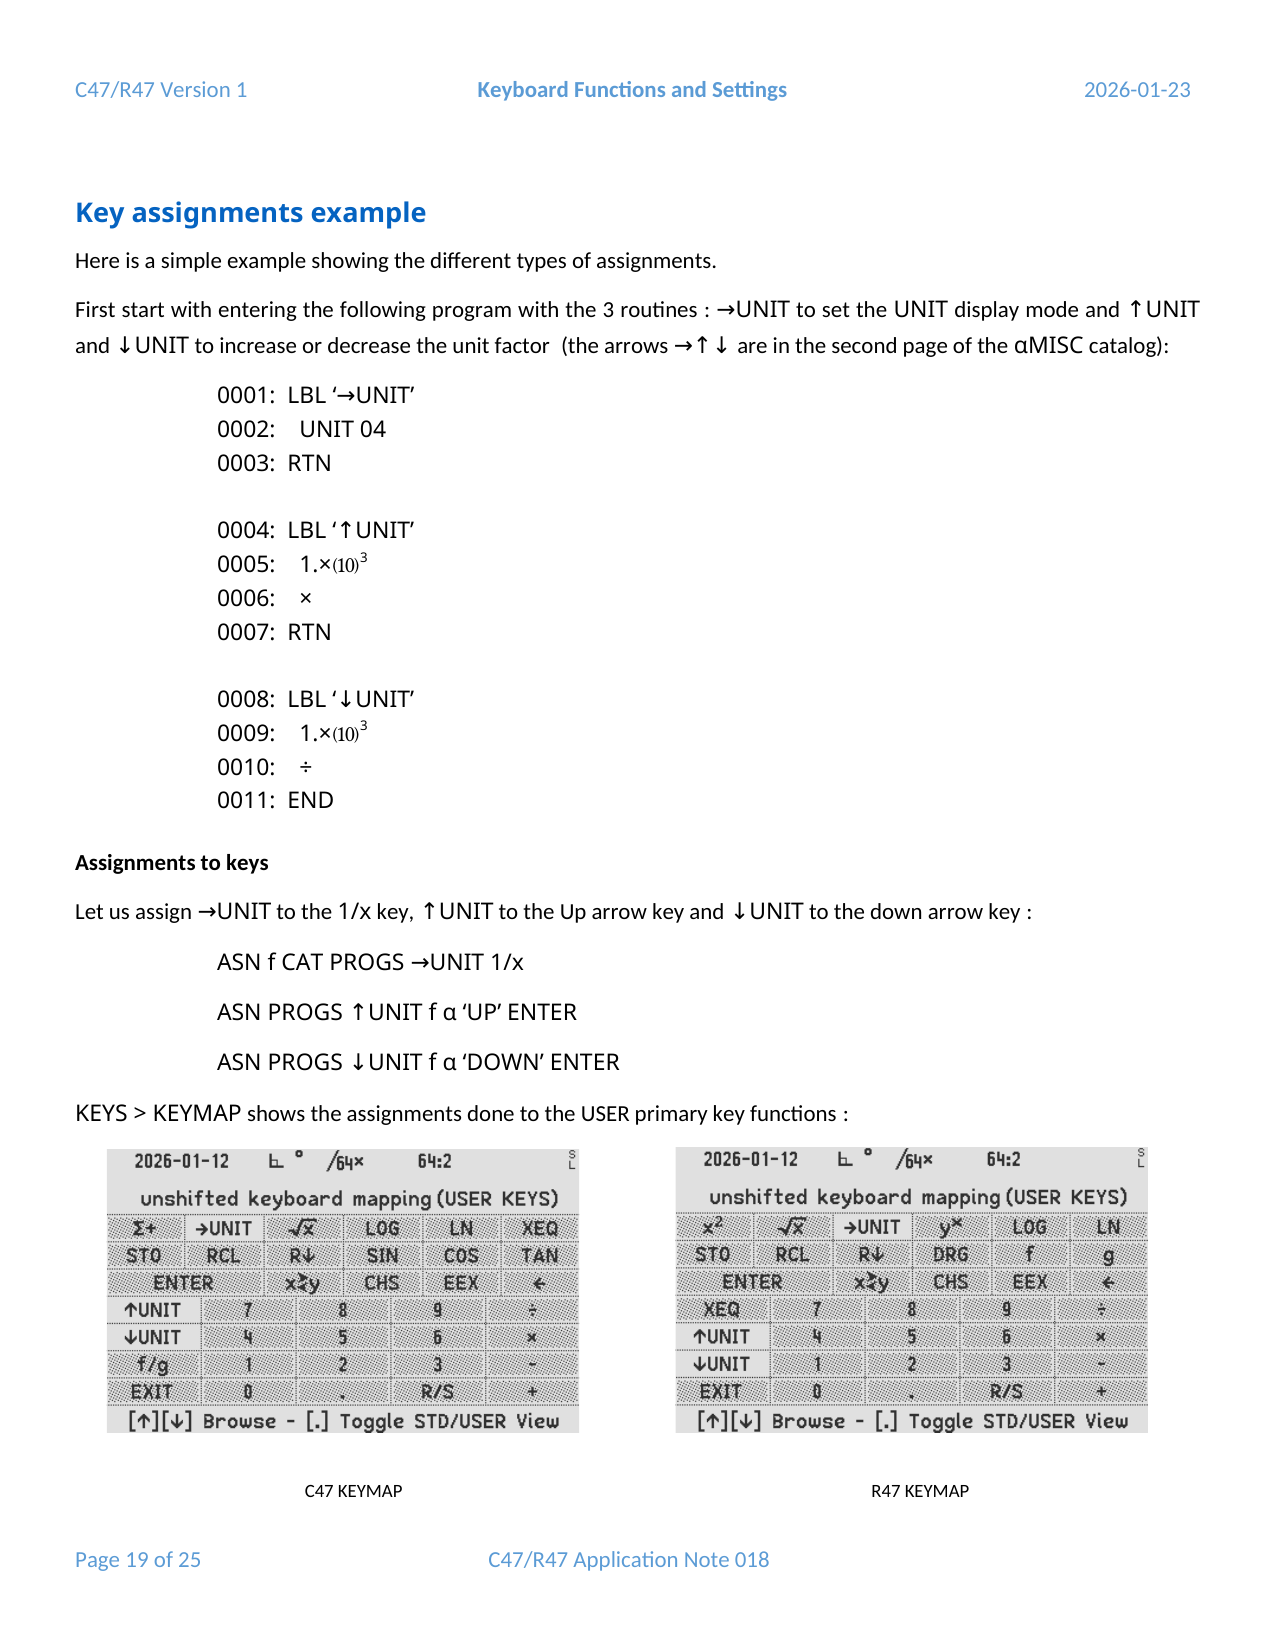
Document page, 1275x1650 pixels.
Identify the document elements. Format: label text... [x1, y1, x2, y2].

text Here is a simple example showing the different types of assignments. [75, 246, 1200, 274]
text ASN PROGS ↑UNIT f α ‘UP’ ENTER [217, 996, 1200, 1027]
text C47 KEYMAP R47 KEYMAP [75, 1479, 1200, 1502]
text 0003: RTN [217, 447, 1200, 478]
text 0001: LBL ‘→UNIT’ [217, 379, 1200, 410]
text 0009: 1.×⑽3 [217, 717, 1200, 748]
text 0006: × [217, 582, 1200, 613]
text 0008: LBL ‘↓UNIT’ [217, 683, 1200, 714]
text KEYS > KEYMAP shows the assignments done to the USER primary key functions : [75, 1097, 1200, 1128]
text 0002: UNIT 04 [217, 413, 1200, 444]
subtitle Key assignments example [75, 194, 1200, 231]
text 0004: LBL ‘↑UNIT’ [217, 514, 1200, 545]
text Let us assign →UNIT to the 1/x key, ↑UNIT to the Up arrow key and ↓UNIT to the down arrow key : [75, 895, 1200, 926]
text ASN f CAT PROGS →UNIT 1/x [217, 945, 1200, 977]
picture [106, 1149, 580, 1433]
text Assignments to keys [75, 818, 1200, 876]
text 0010: ÷ [217, 750, 1200, 782]
text 0011: END [217, 784, 1200, 815]
text 0005: 1.×⑽3 [217, 548, 1200, 579]
text First start with entering the following program with the 3 routines : →UNIT to set the UNIT display mode and ↑UNIT and ↓UNIT to increase or decrease the unit factor (the arrows →↑↓ are in the second page of the αMISC catalog): [75, 293, 1200, 360]
picture [675, 1147, 1148, 1433]
text 0007: RTN [217, 615, 1200, 647]
text ASN PROGS ↓UNIT f α ‘DOWN’ ENTER [217, 1046, 1200, 1077]
